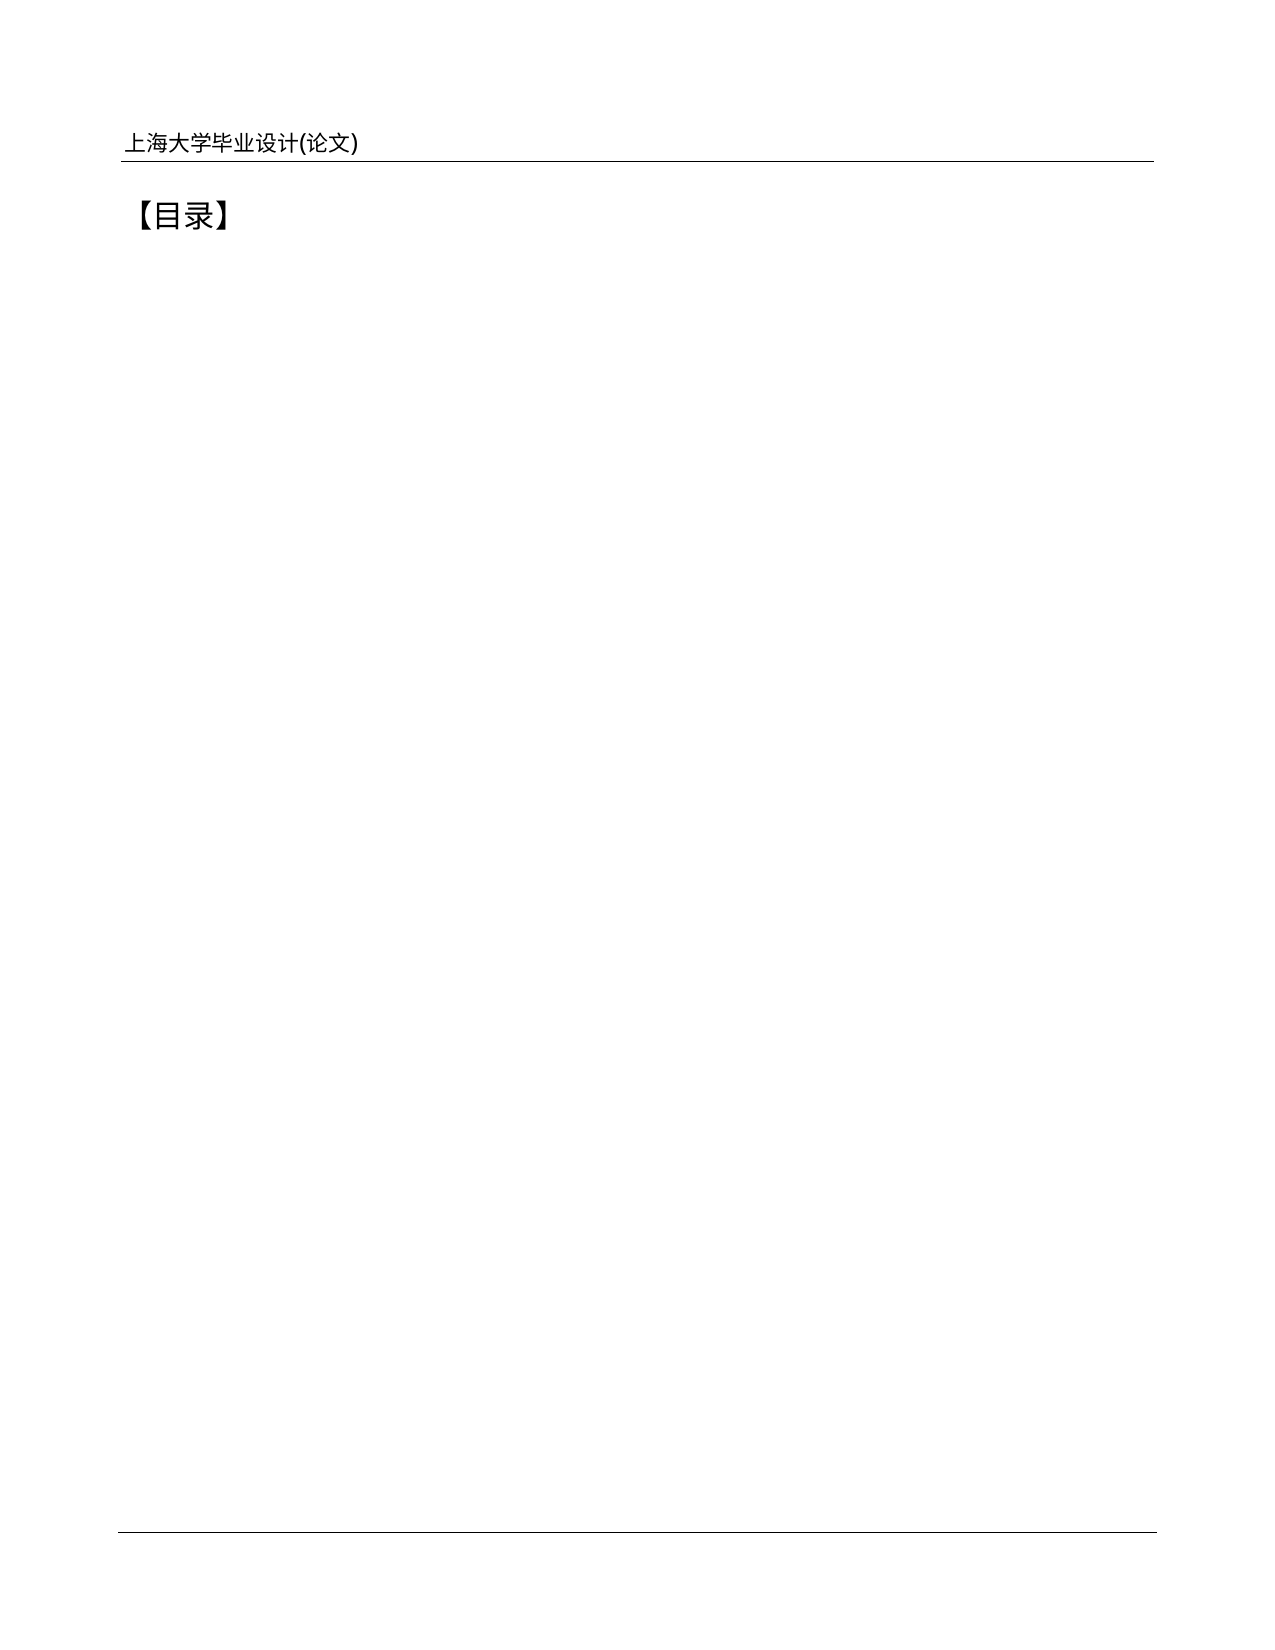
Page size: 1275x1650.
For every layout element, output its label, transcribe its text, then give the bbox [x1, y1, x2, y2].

text 【目录】 [121, 191, 1154, 237]
